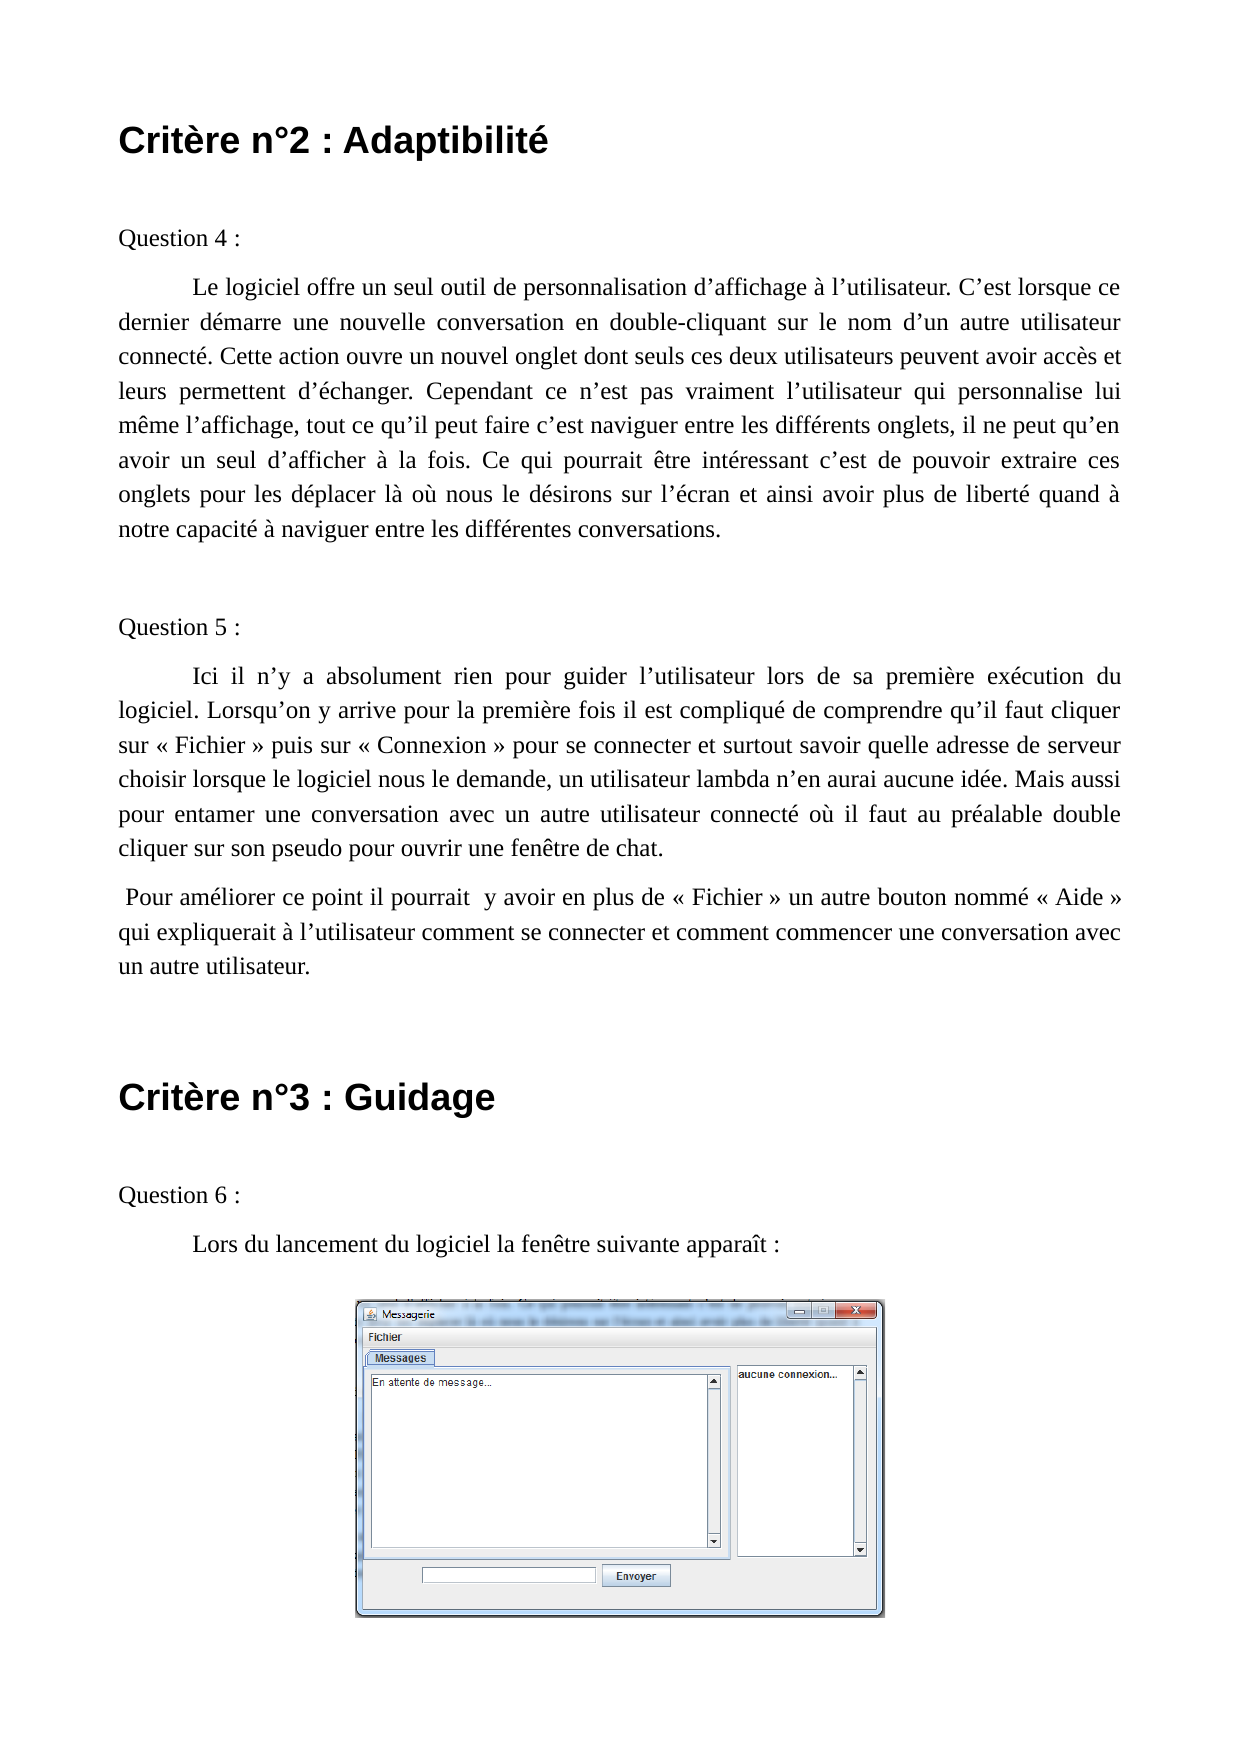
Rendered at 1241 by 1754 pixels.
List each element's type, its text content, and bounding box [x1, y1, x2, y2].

text Question 4 : [118, 223, 1122, 252]
text Lors du lancement du logiciel la fenêtre suivante apparaît : [118, 1229, 1122, 1257]
text Ici il n’y a absolument rien pour guider l’utilisateur lors de sa première exécution du logiciel. Lorsqu’on y arrive pour la première fois il est compliqué de comprendre qu’il faut cliquer sur « Fichier » puis sur « Connexion » pour se connecter et surtout savoir quelle adresse de serveur choisir lorsque le logiciel nous le demande, un utilisateur lambda n’en aurai aucune idée. Mais aussi pour entamer une conversation avec un autre utilisateur connecté où il faut au préalable double cliquer sur son pseudo pour ouvrir une fenêtre de chat. [118, 661, 1122, 862]
text Question 6 : [118, 1180, 1122, 1208]
text Le logiciel offre un seul outil de personnalisation d’affichage à l’utilisateur. C’est lorsque ce dernier démarre une nouvelle conversation en double-cliquant sur le nom d’un autre utilisateur connecté. Cette action ouvre un nouvel onglet dont seuls ces deux utilisateurs peuvent avoir accès et leurs permettent d’échanger. Cependant ce n’est pas vraiment l’utilisateur qui personnalise lui même l’affichage, tout ce qu’il peut faire c’est naviguer entre les différents onglets, il ne peut qu’en avoir un seul d’afficher à la fois. Ce qui pourrait être intéressant c’est de pouvoir extraire ces onglets pour les déplacer là où nous le désirons sur l’écran et ainsi avoir plus de liberté quand à notre capacité à naviguer entre les différentes conversations. [118, 272, 1122, 542]
picture [355, 1299, 886, 1618]
text Pour améliorer ce point il pourrait y avoir en plus de « Fichier » un autre bouton nommé « Aide » qui expliquerait à l’utilisateur comment se connecter et comment commencer une conversation avec un autre utilisateur. [118, 882, 1122, 980]
subtitle Critère n°3 : Guidage [118, 1074, 1122, 1118]
subtitle Critère n°2 : Adaptibilité [118, 118, 1122, 162]
text Question 5 : [118, 612, 1122, 641]
